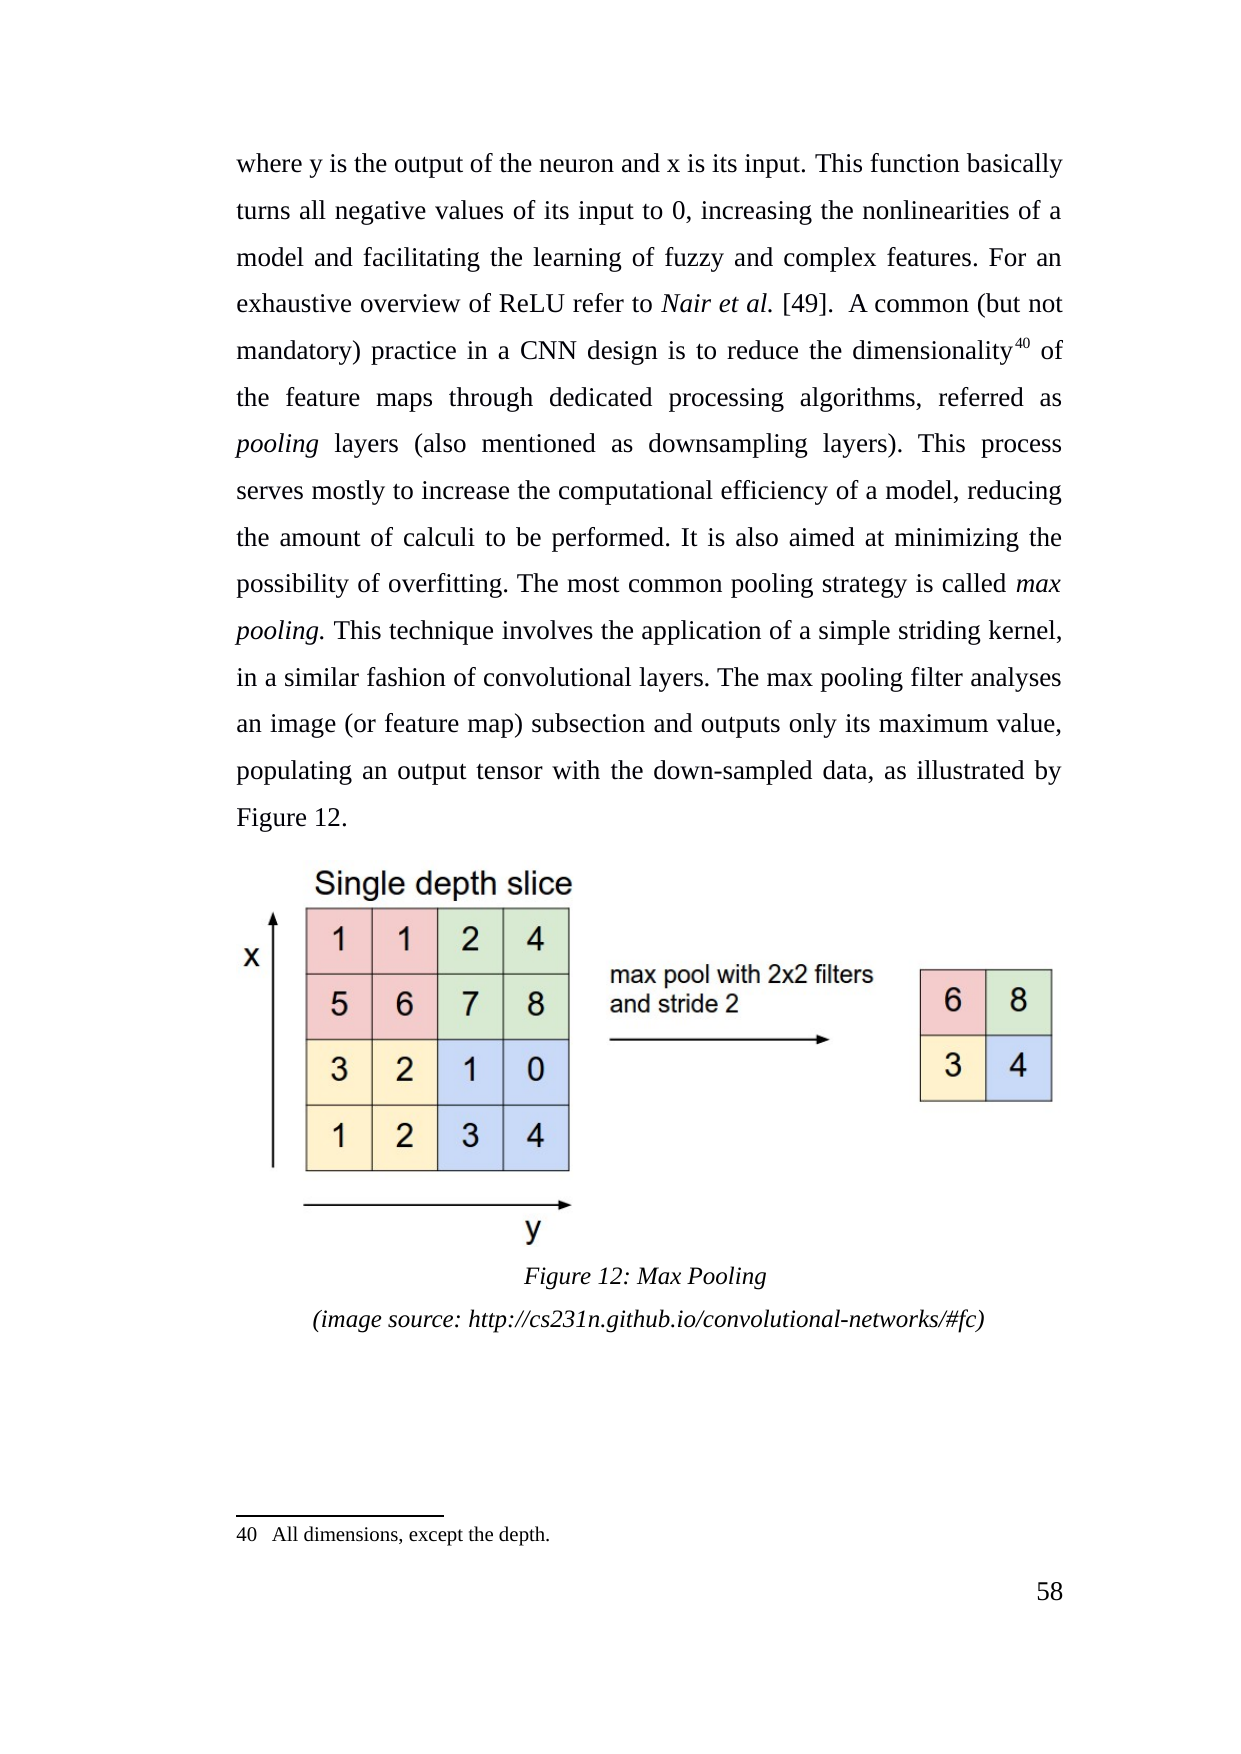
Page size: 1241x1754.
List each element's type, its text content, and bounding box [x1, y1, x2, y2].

text where y is the output of the neuron and x is its input. This function basically turns all negative values of its input to 0, increasing the nonlinearities of a model and facilitating the learning of fuzzy and complex features. For an exhaustive overview of ReLU refer to Nair et al. [49]. A common (but not mandatory) practice in a CNN design is to reduce the dimensionality of the feature maps through dedicated processing algorithms, referred as pooling layers (also mentioned as downsampling layers). This process serves mostly to increase the computational efficiency of a model, reducing the amount of calculi to be performed. It is also aimed at minimizing the possibility of overfitting. The most common pooling strategy is called max pooling. This technique involves the application of a simple striding kernel, in a similar fashion of convolutional layers. The max pooling filter analyses an image (or feature map) subsection and outputs only its maximum value, populating an output tensor with the down-sampled data, as illustrated by Figure 12. [236, 148, 1063, 832]
picture [236, 860, 1063, 1247]
text Figure 12: Max Pooling (image source: http://cs231n.github.io/convolutional-networks/#fc) [236, 1247, 1063, 1333]
text All dimensions, except the depth. [236, 1522, 1063, 1546]
